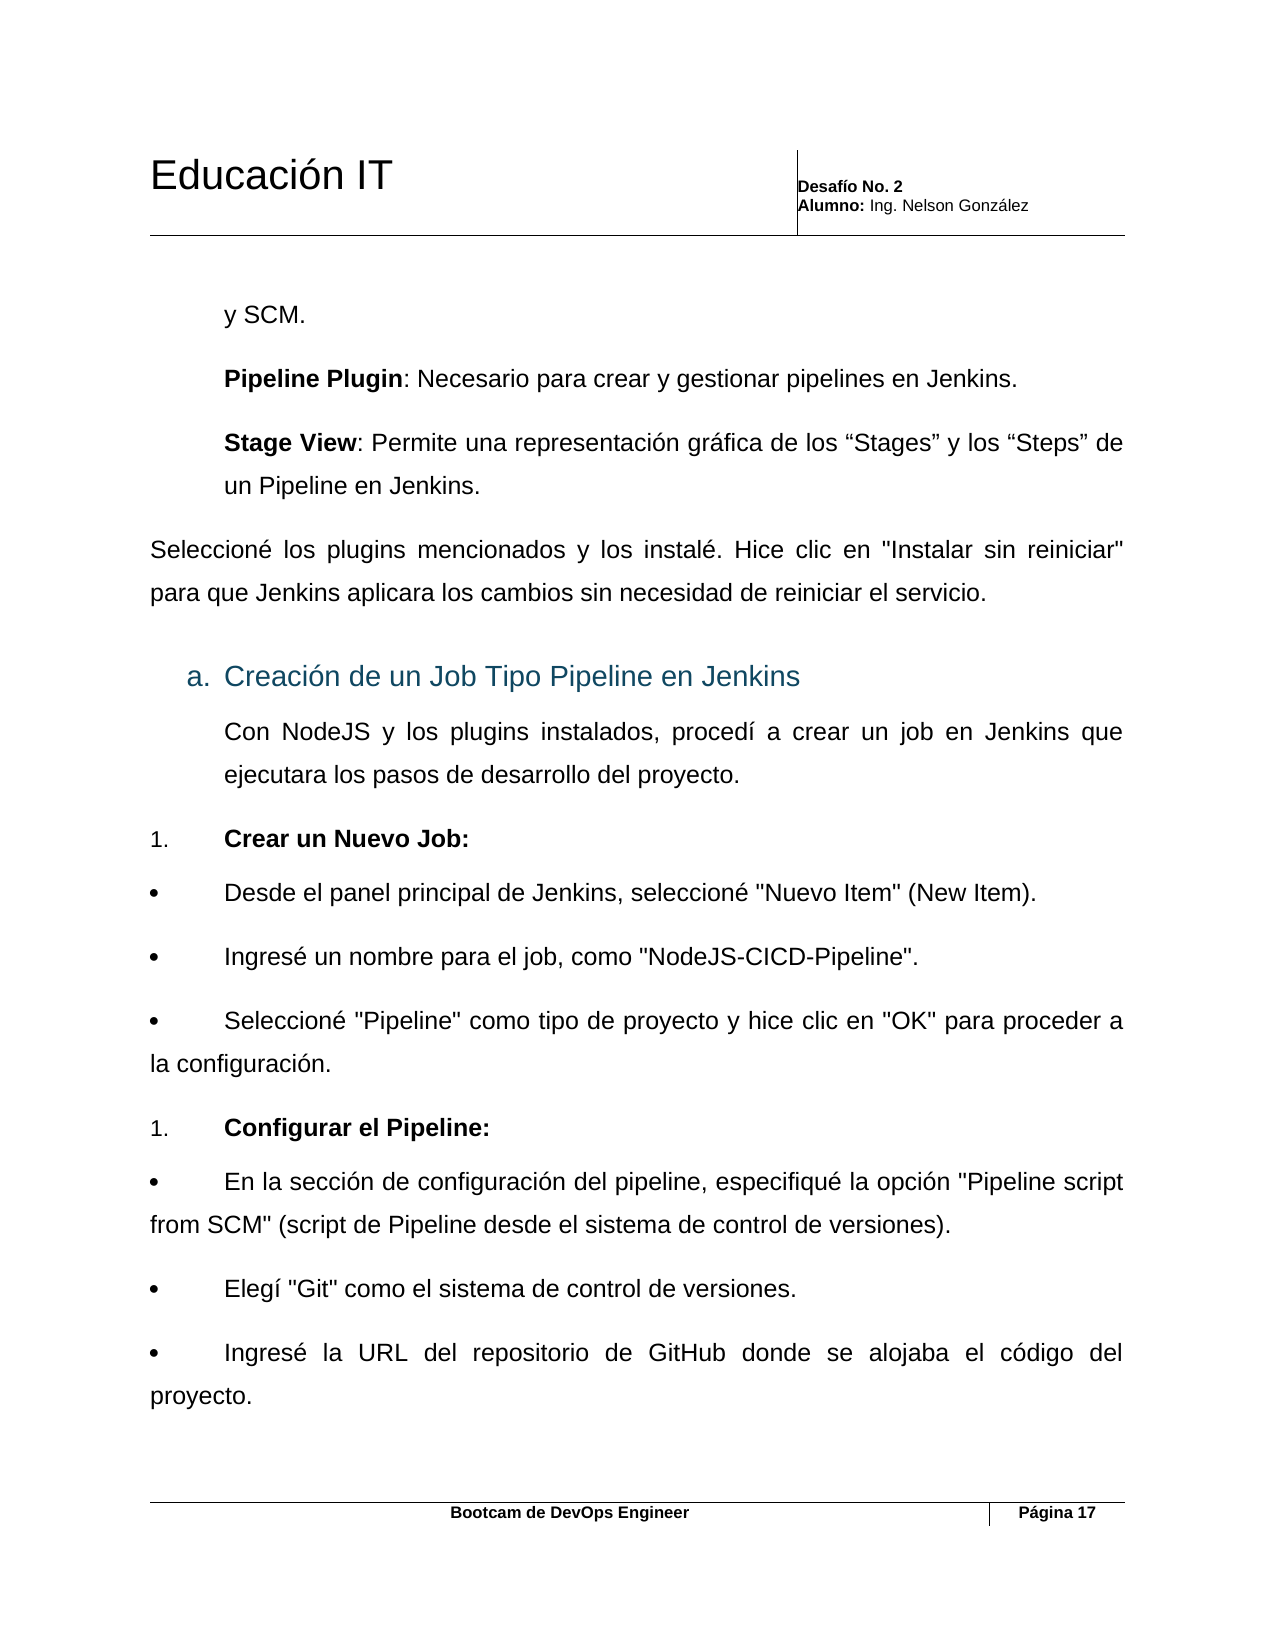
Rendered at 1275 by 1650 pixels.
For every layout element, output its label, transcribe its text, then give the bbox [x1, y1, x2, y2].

list Elegí "Git" como el sistema de control de versiones. [150, 1274, 1125, 1303]
list Ingresé la URL del repositorio de GitHub donde se alojaba el código del proyecto. [150, 1338, 1125, 1410]
text y SCM. [224, 300, 1125, 329]
text Stage View: Permite una representación gráfica de los “Stages” y los “Steps” de un Pipeline en Jenkins. [224, 428, 1125, 500]
list Ingresé un nombre para el job, como "NodeJS-CICD-Pipeline". [150, 942, 1125, 971]
list En la sección de configuración del pipeline, especifiqué la opción "Pipeline script from SCM" (script de Pipeline desde el sistema de control de versiones). [150, 1167, 1125, 1239]
text Pipeline Plugin: Necesario para crear y gestionar pipelines en Jenkins. [224, 364, 1125, 393]
list Desde el panel principal de Jenkins, seleccioné "Nuevo Item" (New Item). [150, 878, 1125, 907]
list Configurar el Pipeline: [150, 1113, 1125, 1142]
list Seleccioné "Pipeline" como tipo de proyecto y hice clic en "OK" para proceder a la configuración. [150, 1006, 1125, 1078]
list Crear un Nuevo Job: [150, 824, 1125, 853]
list Creación de un Job Tipo Pipeline en Jenkins [186, 659, 1125, 692]
text Con NodeJS y los plugins instalados, procedí a crear un job en Jenkins que ejecutara los pasos de desarrollo del proyecto. [224, 717, 1125, 789]
text Seleccioné los plugins mencionados y los instalé. Hice clic en "Instalar sin reiniciar" para que Jenkins aplicara los cambios sin necesidad de reiniciar el servicio. [150, 535, 1125, 607]
